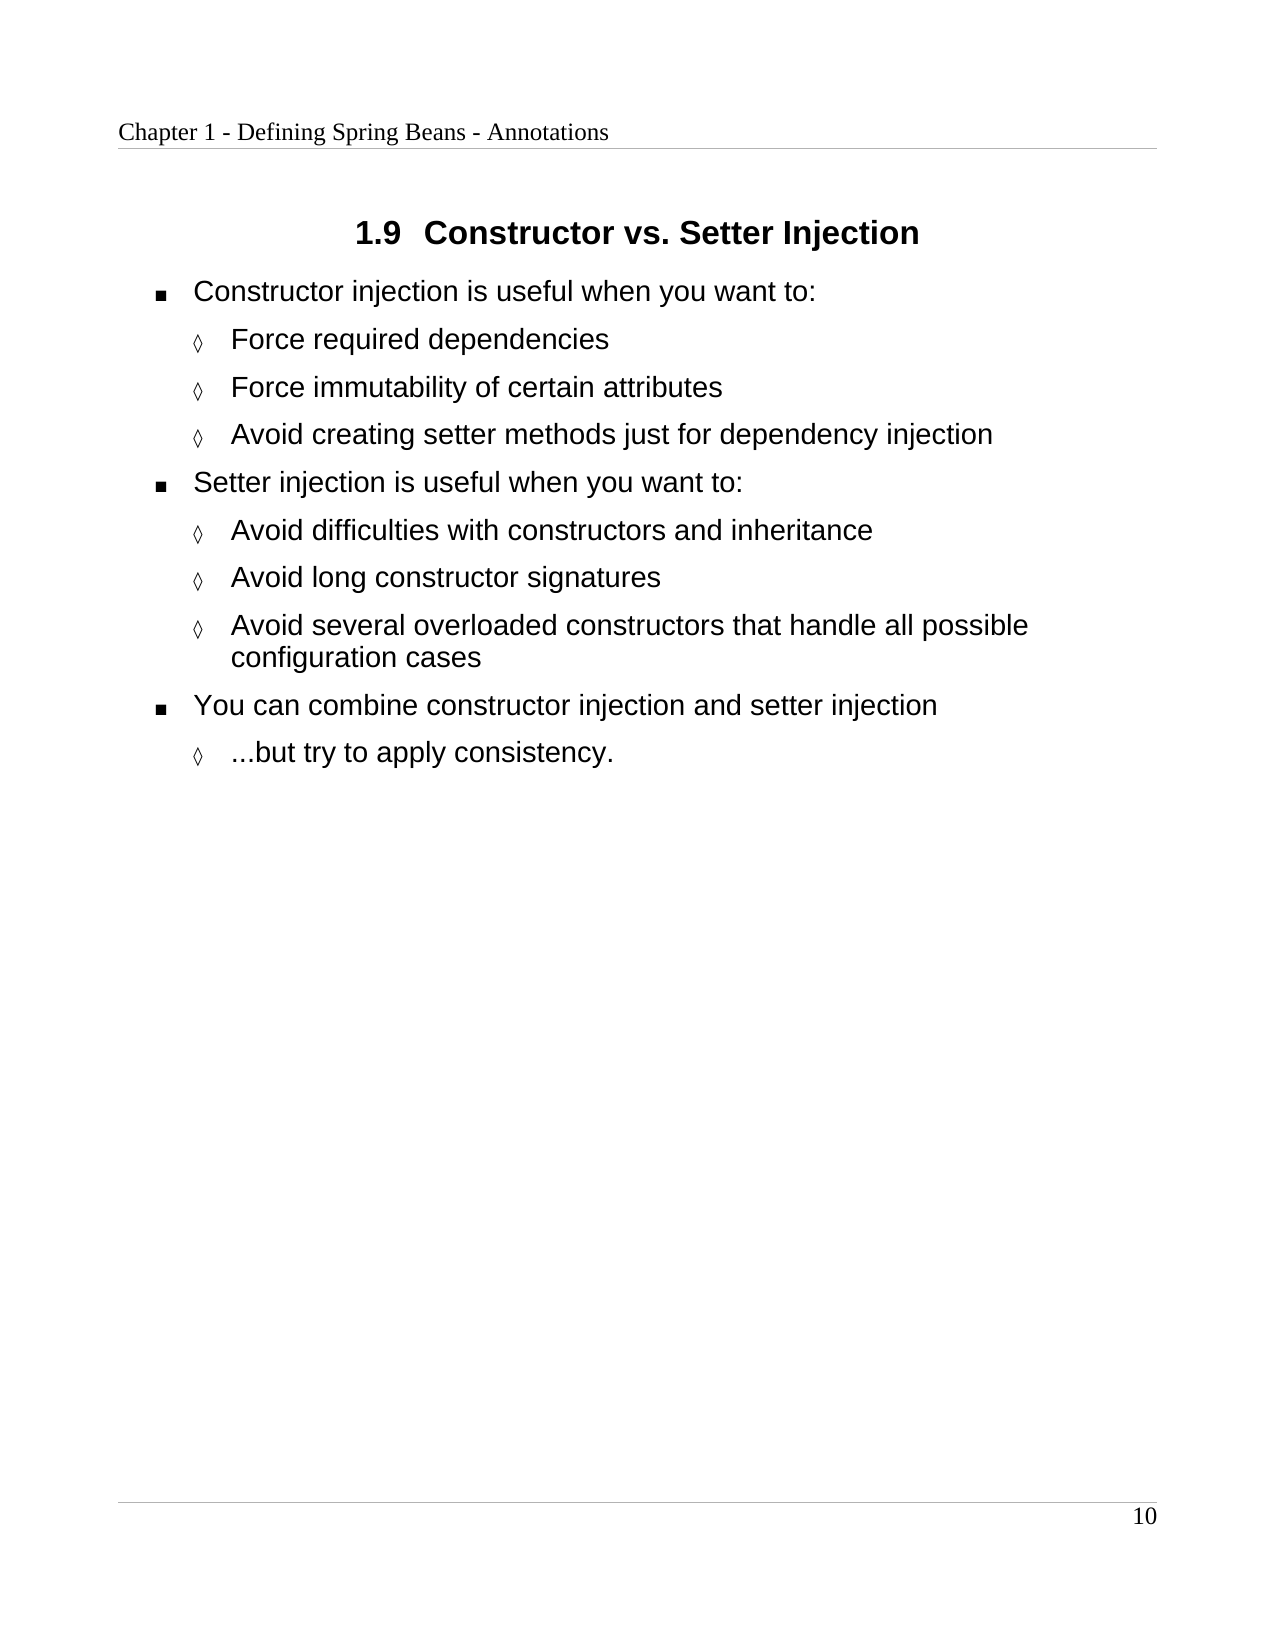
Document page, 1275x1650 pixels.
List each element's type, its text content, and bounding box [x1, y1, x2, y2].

list You can combine constructor injection and setter injection [156, 689, 1157, 721]
list Avoid several overloaded constructors that handle all possible configuration cases [193, 609, 1157, 674]
list Avoid creating setter methods just for dependency injection [193, 418, 1157, 451]
list Constructor injection is useful when you want to: [156, 275, 1157, 308]
list Avoid long constructor signatures [193, 561, 1157, 594]
list Force immutability of certain attributes [193, 371, 1157, 403]
list Setter injection is useful when you want to: [156, 466, 1157, 498]
subtitle Constructor vs. Setter Injection [118, 214, 1157, 251]
list Force required dependencies [193, 323, 1157, 356]
list ...but try to apply consistency. [193, 736, 1157, 769]
list Avoid difficulties with constructors and inheritance [193, 513, 1157, 546]
